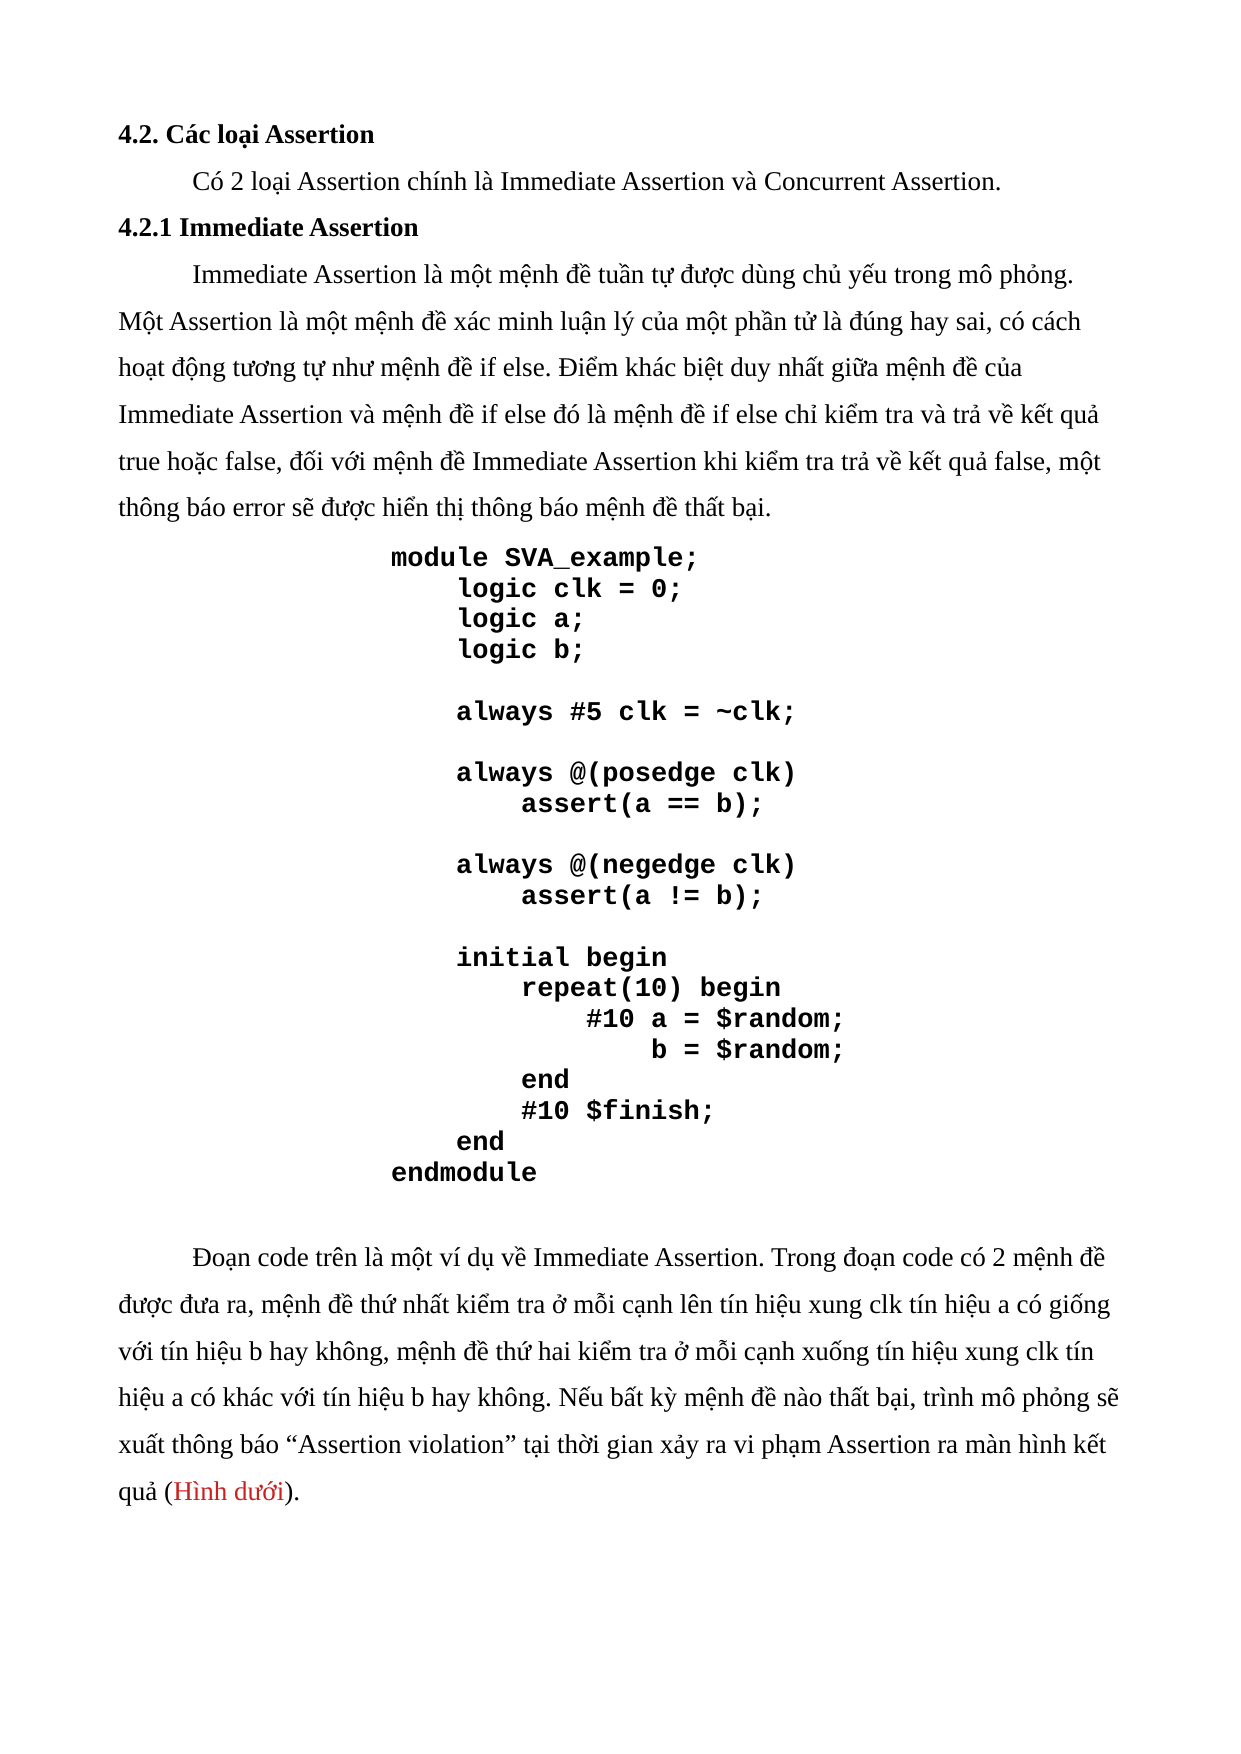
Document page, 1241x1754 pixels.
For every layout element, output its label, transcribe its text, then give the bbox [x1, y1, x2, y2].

text Đoạn code trên là một ví dụ về Immediate Assertion. Trong đoạn code có 2 mệnh đề được đưa ra, mệnh đề thứ nhất kiểm tra ở mỗi cạnh lên tín hiệu xung clk tín hiệu a có giống với tín hiệu b hay không, mệnh đề thứ hai kiểm tra ở mỗi cạnh xuống tín hiệu xung clk tín hiệu a có khác với tín hiệu b hay không. Nếu bất kỳ mệnh đề nào thất bại, trình mô phỏng sẽ xuất thông báo “Assertion violation” tại thời gian xảy ra vi phạm Assertion ra màn hình kết quả (Hình dưới). [118, 1242, 1122, 1553]
text 4.2. Các loại Assertion [118, 118, 1122, 149]
text Immediate Assertion là một mệnh đề tuần tự được dùng chủ yếu trong mô phỏng. Một Assertion là một mệnh đề xác minh luận lý của một phần tử là đúng hay sai, có cách hoạt động tương tự như mệnh đề if else. Điểm khác biệt duy nhất giữa mệnh đề của Immediate Assertion và mệnh đề if else đó là mệnh đề if else chỉ kiểm tra và trả về kết quả true hoặc false, đối với mệnh đề Immediate Assertion khi kiểm tra trả về kết quả false, một thông báo error sẽ được hiển thị thông báo mệnh đề thất bại. [118, 258, 1122, 523]
table_header module SVA_example; logic clk = 0; logic a; logic b; always #5 clk = ~clk; always @(posedge clk) assert(a == b); always @(negedge clk) assert(a != b); initial begin repeat(10) begin #10 a = $random; b = $random; end #10 $finish; end endmodule [385, 538, 871, 1195]
text 4.2.1 Immediate Assertion [118, 211, 1122, 243]
text Có 2 loại Assertion chính là Immediate Assertion và Concurrent Assertion. [118, 165, 1122, 196]
